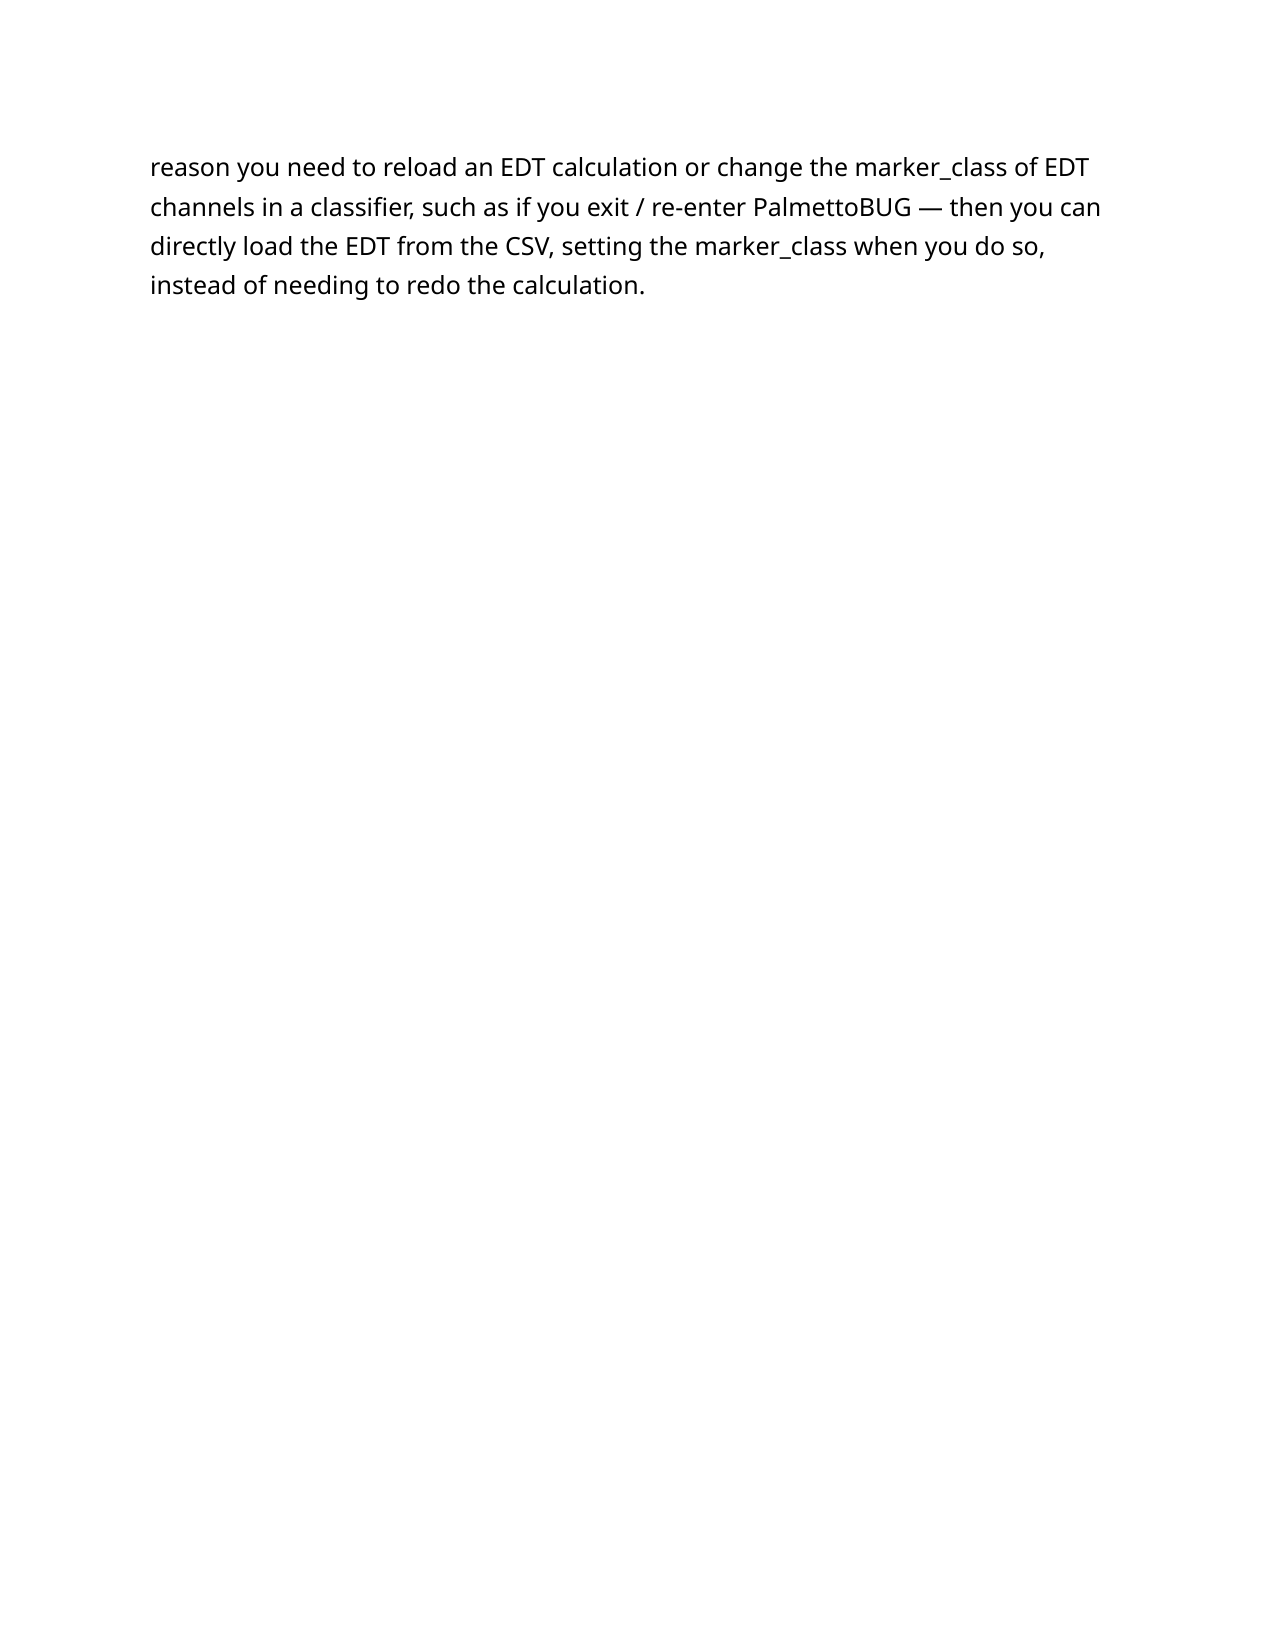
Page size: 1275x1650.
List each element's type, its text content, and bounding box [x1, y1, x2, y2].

text reason you need to reload an EDT calculation or change the marker_class of EDT channels in a classifier, such as if you exit / re-enter PalmettoBUG — then you can directly load the EDT from the CSV, setting the marker_class when you do so, instead of needing to redo the calculation. [150, 150, 1125, 302]
